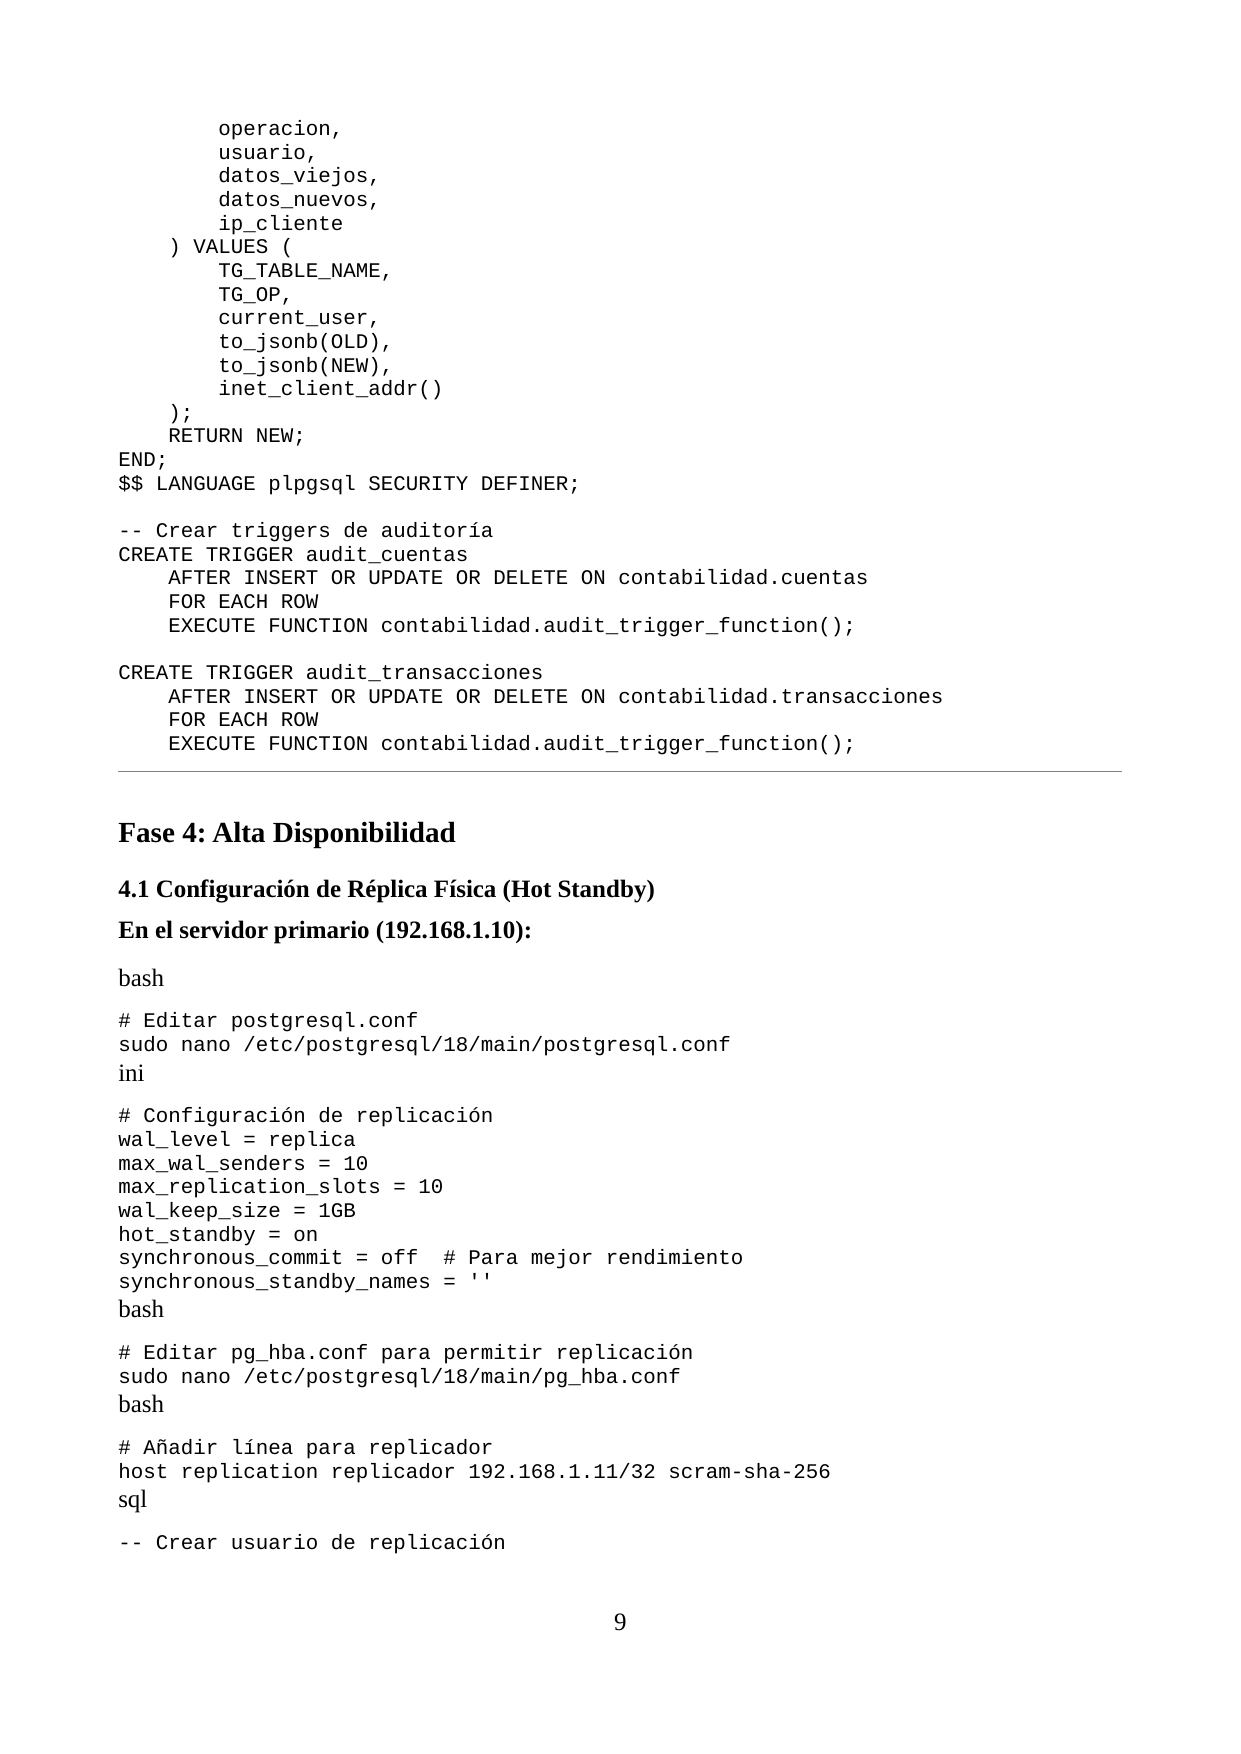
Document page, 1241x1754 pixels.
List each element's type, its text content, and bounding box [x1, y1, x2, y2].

text ) VALUES ( [118, 236, 1122, 260]
text hot_standby = on [118, 1223, 1122, 1247]
subtitle 4.1 Configuración de Réplica Física (Hot Standby) [118, 874, 1122, 903]
text $$ LANGUAGE plpgsql SECURITY DEFINER; [118, 473, 1122, 496]
text usuario, [118, 142, 1122, 165]
text wal_keep_size = 1GB [118, 1200, 1122, 1223]
text # Editar pg_hba.conf para permitir replicación [118, 1342, 1122, 1366]
text TG_OP, [118, 284, 1122, 307]
text AFTER INSERT OR UPDATE OR DELETE ON contabilidad.cuentas [118, 567, 1122, 591]
text END; [118, 449, 1122, 473]
subtitle Fase 4: Alta Disponibilidad [118, 815, 1122, 849]
text to_jsonb(OLD), [118, 331, 1122, 354]
text # Editar postgresql.conf [118, 1010, 1122, 1034]
text synchronous_standby_names = '' [118, 1271, 1122, 1294]
text ); [118, 402, 1122, 426]
text datos_viejos, [118, 165, 1122, 189]
text sql [118, 1484, 1122, 1513]
text host replication replicador 192.168.1.11/32 scram-sha-256 [118, 1461, 1122, 1484]
text AFTER INSERT OR UPDATE OR DELETE ON contabilidad.transacciones [118, 686, 1122, 709]
text # Añadir línea para replicador [118, 1437, 1122, 1461]
text RETURN NEW; [118, 426, 1122, 449]
text inet_client_addr() [118, 378, 1122, 402]
text max_replication_slots = 10 [118, 1176, 1122, 1200]
text to_jsonb(NEW), [118, 354, 1122, 378]
text sudo nano /etc/postgresql/18/main/pg_hba.conf [118, 1366, 1122, 1389]
text datos_nuevos, [118, 189, 1122, 213]
text bash [118, 1389, 1122, 1418]
text bash [118, 1294, 1122, 1323]
text sudo nano /etc/postgresql/18/main/postgresql.conf [118, 1034, 1122, 1058]
text -- Crear usuario de replicación [118, 1532, 1122, 1556]
text CREATE TRIGGER audit_transacciones [118, 662, 1122, 686]
text current_user, [118, 307, 1122, 331]
text max_wal_senders = 10 [118, 1153, 1122, 1176]
text EXECUTE FUNCTION contabilidad.audit_trigger_function(); [118, 733, 1122, 757]
text -- Crear triggers de auditoría [118, 520, 1122, 544]
text FOR EACH ROW [118, 591, 1122, 615]
text ip_cliente [118, 213, 1122, 236]
text FOR EACH ROW [118, 709, 1122, 733]
text bash [118, 963, 1122, 992]
text TG_TABLE_NAME, [118, 260, 1122, 284]
text operacion, [118, 118, 1122, 142]
text En el servidor primario (192.168.1.10): [118, 915, 1122, 944]
text CREATE TRIGGER audit_cuentas [118, 544, 1122, 567]
text EXECUTE FUNCTION contabilidad.audit_trigger_function(); [118, 615, 1122, 638]
text ini [118, 1058, 1122, 1086]
text wal_level = replica [118, 1129, 1122, 1153]
text # Configuración de replicación [118, 1105, 1122, 1129]
text synchronous_commit = off # Para mejor rendimiento [118, 1247, 1122, 1271]
